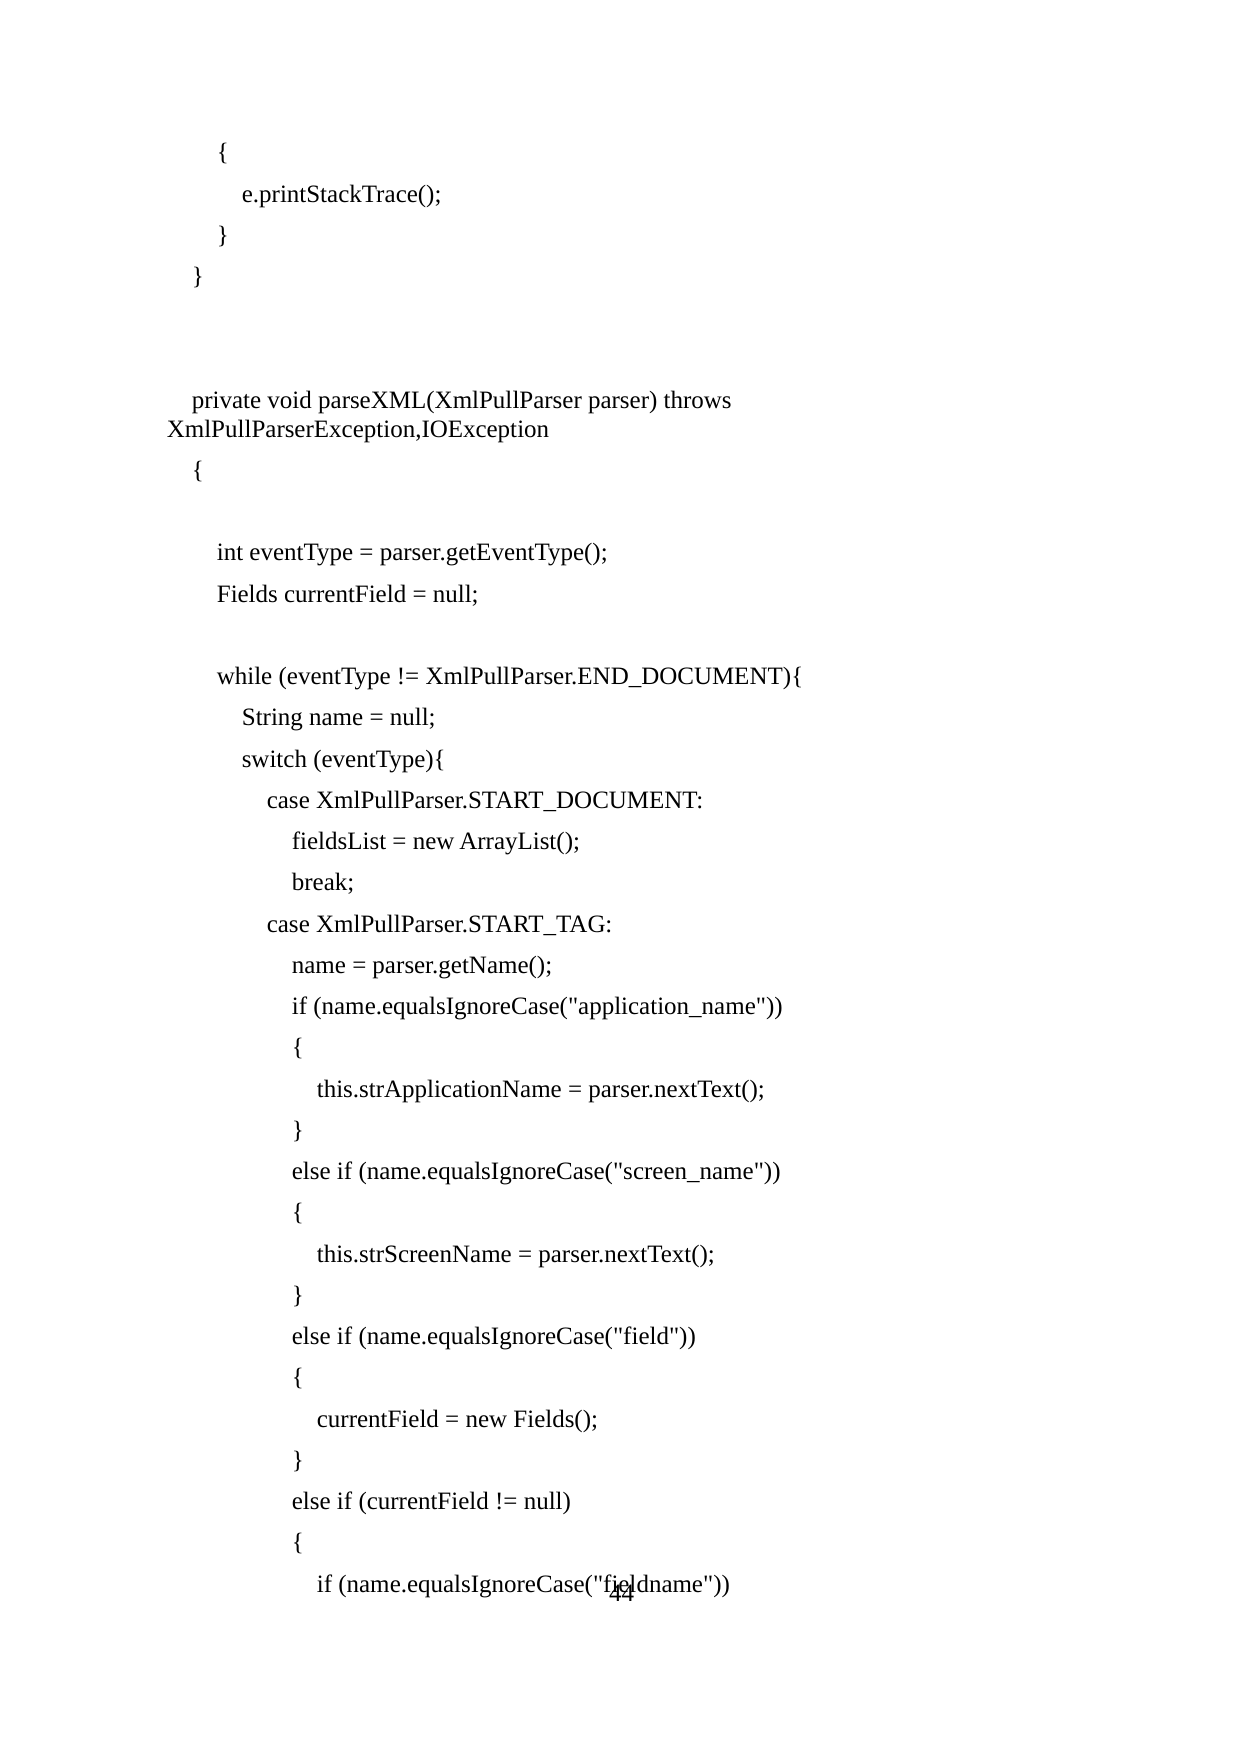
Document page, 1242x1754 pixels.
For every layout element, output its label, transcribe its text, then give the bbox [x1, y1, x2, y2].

text if (name.equalsIgnoreCase("fieldname")) [167, 1569, 1067, 1597]
text } [167, 220, 1067, 249]
text this.strApplicationName = parser.nextText(); [167, 1074, 1067, 1102]
text private void parseXML(XmlPullParser parser) throws XmlPullParserException,IOException [167, 385, 1067, 442]
text } [167, 1115, 1067, 1144]
text if (name.equalsIgnoreCase("application_name")) [167, 991, 1067, 1020]
text String name = null; [167, 702, 1067, 731]
text { [167, 455, 1067, 484]
text } [167, 1280, 1067, 1309]
text else if (currentField != null) [167, 1486, 1067, 1515]
text } [167, 261, 1067, 290]
text } [167, 1445, 1067, 1474]
text currentField = new Fields(); [167, 1404, 1067, 1432]
text else if (name.equalsIgnoreCase("screen_name")) [167, 1156, 1067, 1185]
text { [167, 1032, 1067, 1061]
text { [167, 137, 1067, 166]
text while (eventType != XmlPullParser.END_DOCUMENT){ [167, 661, 1067, 690]
text int eventType = parser.getEventType(); [167, 537, 1067, 566]
text { [167, 1362, 1067, 1391]
text break; [167, 867, 1067, 896]
text { [167, 1527, 1067, 1556]
text this.strScreenName = parser.nextText(); [167, 1239, 1067, 1267]
text { [167, 1197, 1067, 1226]
text name = parser.getName(); [167, 950, 1067, 979]
text switch (eventType){ [167, 744, 1067, 772]
text case XmlPullParser.START_TAG: [167, 909, 1067, 937]
text else if (name.equalsIgnoreCase("field")) [167, 1321, 1067, 1350]
text Fields currentField = null; [167, 579, 1067, 607]
text case XmlPullParser.START_DOCUMENT: [167, 785, 1067, 814]
text fieldsList = new ArrayList(); [167, 826, 1067, 855]
text e.printStackTrace(); [167, 179, 1067, 207]
